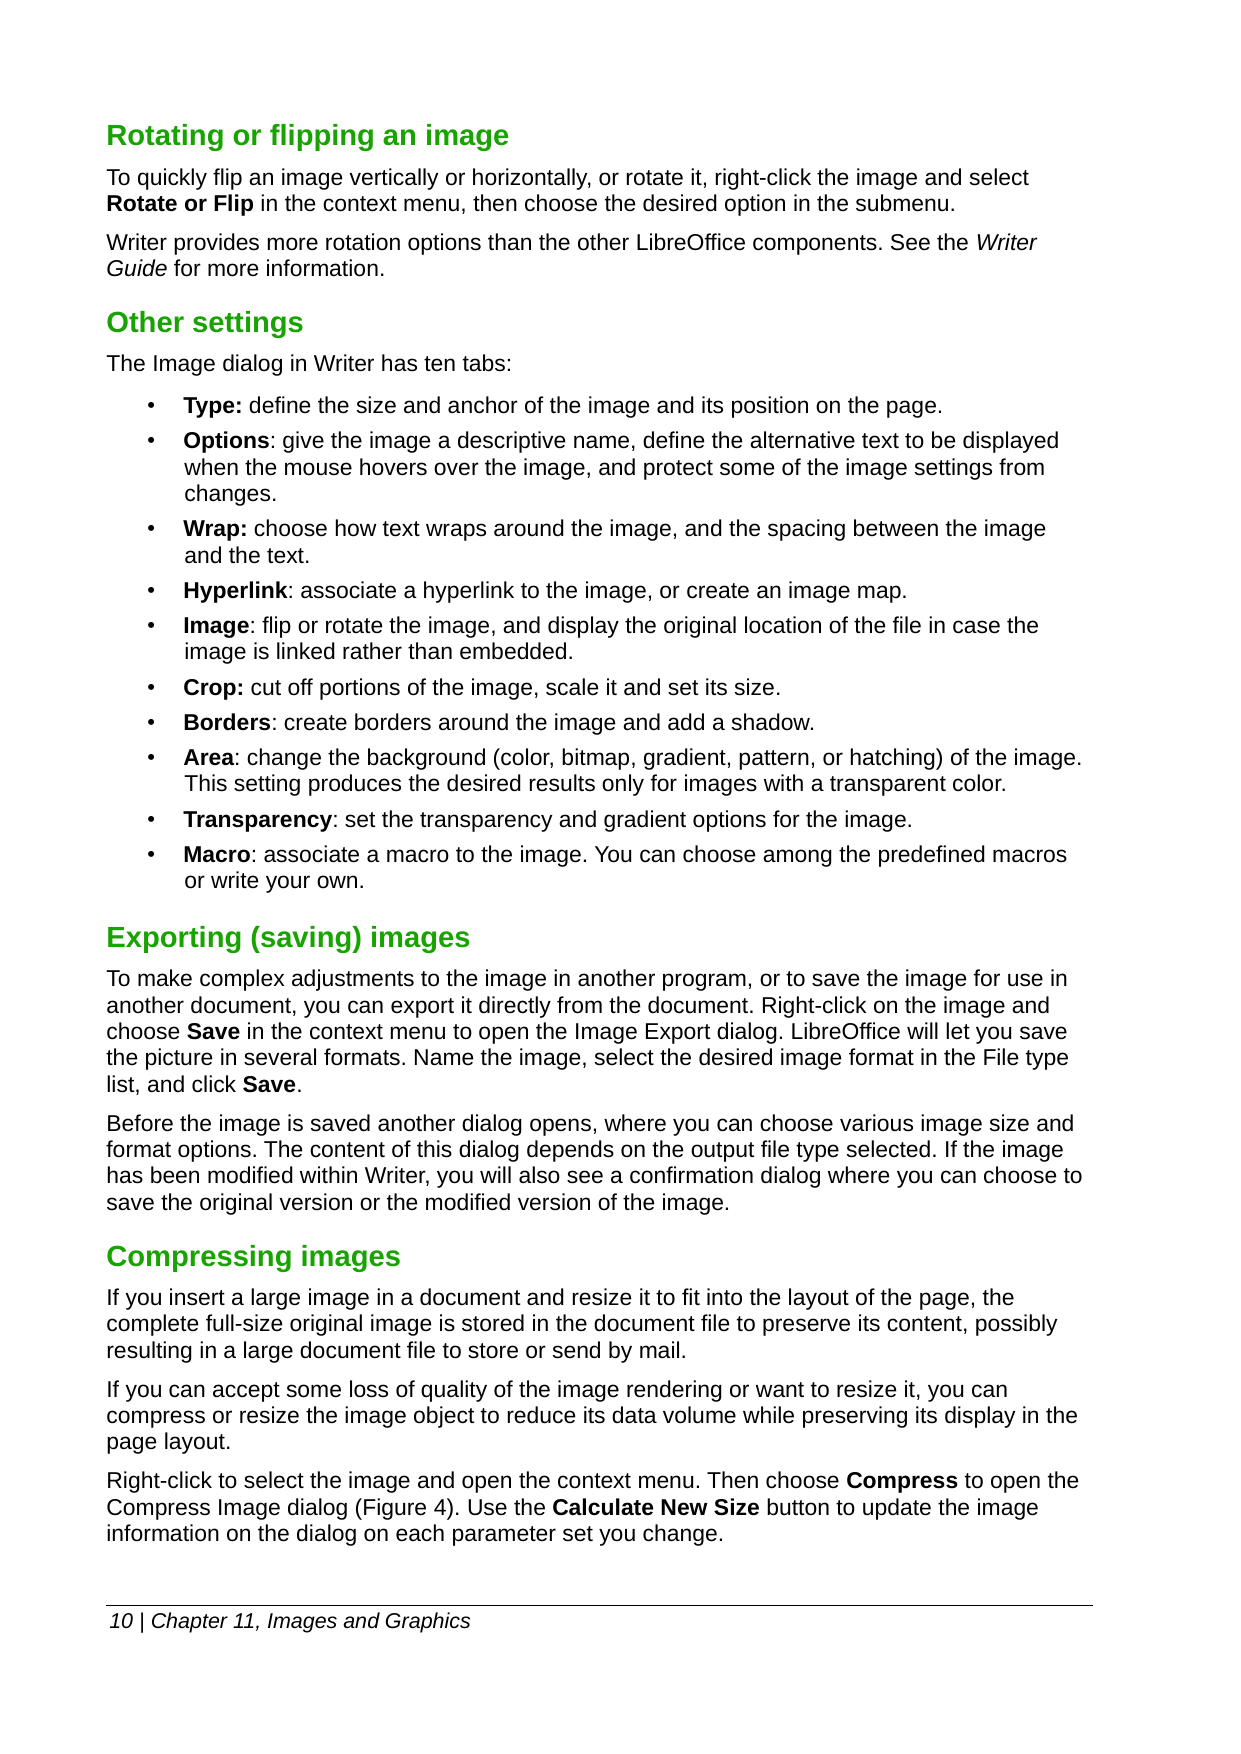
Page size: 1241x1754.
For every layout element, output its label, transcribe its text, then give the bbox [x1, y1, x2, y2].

text Right-click to select the image and open the context menu. Then choose Compress to open the Compress Image dialog (Figure 4). Use the Calculate New Size button to update the image information on the dialog on each parameter set you change. [106, 1467, 1093, 1546]
list Image: flip or rotate the image, and display the original location of the file in case the image is linked rather than embedded. [144, 609, 1093, 665]
list Crop: cut off portions of the image, scale it and set its size. [144, 671, 1093, 700]
list Macro: associate a macro to the image. You can choose among the predefined macros or write your own. [144, 838, 1093, 896]
text To make complex adjustments to the image in another program, or to save the image for use in another document, you can export it directly from the document. Right-click on the image and choose Save in the context menu to open the Image Export dialog. LibreOffice will let you save the picture in several formats. Name the image, select the desired image format in the File type list, and click Save. [106, 965, 1093, 1097]
list Type: define the size and anchor of the image and its position on the page. [144, 389, 1093, 418]
subtitle Other settings [106, 305, 1093, 338]
list The Image dialog in Writer has ten tabs: [106, 350, 1093, 377]
list Area: change the background (color, bitmap, gradient, pattern, or hatching) of the image. This setting produces the desired results only for images with a transparent color. [144, 741, 1093, 797]
text Before the image is saved another dialog opens, where you can choose various image size and format options. The content of this dialog depends on the output file type selected. If the image has been modified within Writer, you will also see a confirmation dialog where you can choose to save the original version or the modified version of the image. [106, 1109, 1093, 1215]
text If you insert a large image in a document and resize it to fit into the layout of the page, the complete full-size original image is stored in the document file to preserve its content, possibly resulting in a large document file to store or send by mail. [106, 1284, 1093, 1363]
list Hyperlink: associate a hyperlink to the image, or create an image map. [144, 574, 1093, 603]
list Wrap: choose how text wraps around the image, and the spacing between the image and the text. [144, 512, 1093, 568]
text Writer provides more rotation options than the other LibreOffice components. See the Writer Guide for more information. [106, 229, 1093, 281]
text If you can accept some loss of quality of the image rendering or want to resize it, you can compress or resize the image object to reduce its data volume while preserving its display in the page layout. [106, 1376, 1093, 1454]
list Options: give the image a descriptive name, define the alternative text to be displayed when the mouse hovers over the image, and protect some of the image settings from changes. [144, 424, 1093, 506]
list Borders: create borders around the image and add a shadow. [144, 706, 1093, 735]
subtitle Compressing images [106, 1239, 1093, 1272]
list Transparency: set the transparency and gradient options for the image. [144, 803, 1093, 832]
subtitle Exporting (saving) images [106, 920, 1093, 953]
subtitle Rotating or flipping an image [106, 118, 1093, 152]
text To quickly flip an image vertically or horizontally, or rotate it, right-click the image and select Rotate or Flip in the context menu, then choose the desired option in the submenu. [106, 163, 1093, 216]
